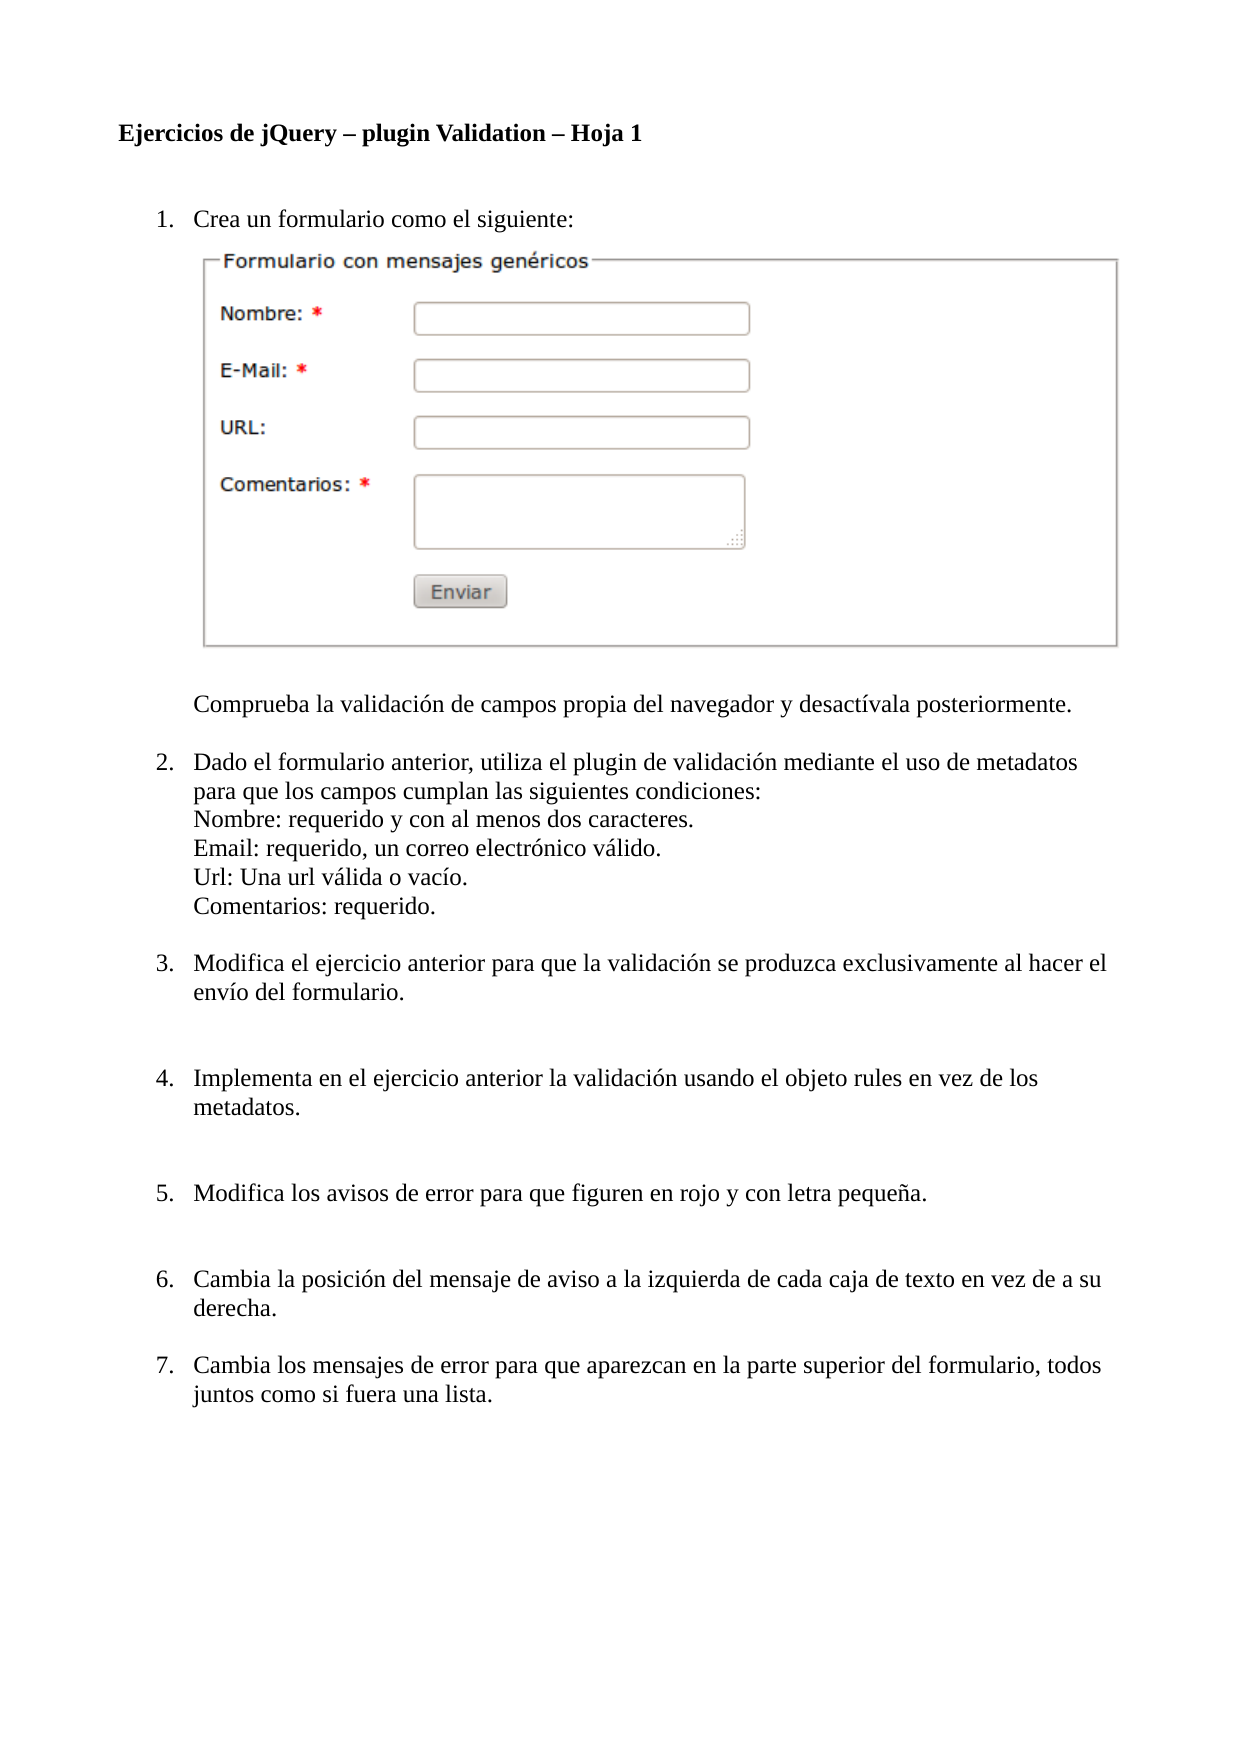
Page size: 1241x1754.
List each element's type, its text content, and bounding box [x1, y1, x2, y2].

list Implementa en el ejercicio anterior la validación usando el objeto rules en vez de los metadatos. [156, 1063, 1122, 1120]
text Ejercicios de jQuery – plugin Validation – Hoja 1 [118, 118, 1122, 147]
list Cambia la posición del mensaje de aviso a la izquierda de cada caja de texto en vez de a su derecha. [156, 1264, 1122, 1322]
list Modifica el ejercicio anterior para que la validación se produzca exclusivamente al hacer el envío del formulario. [156, 948, 1122, 1006]
list Cambia los mensajes de error para que aparezcan en la parte superior del formulario, todos juntos como si fuera una lista. [156, 1350, 1122, 1408]
list Nombre: requerido y con al menos dos caracteres. [156, 804, 1122, 833]
picture [188, 242, 1193, 690]
list Modifica los avisos de error para que figuren en rojo y con letra pequeña. [156, 1178, 1122, 1207]
list Crea un formulario como el siguiente: [156, 204, 1122, 233]
list Email: requerido, un correo electrónico válido. [156, 833, 1122, 862]
list Comprueba la validación de campos propia del navegador y desactívala posteriormente. [156, 233, 1122, 718]
list Comentarios: requerido. [156, 891, 1122, 919]
list Url: Una url válida o vacío. [156, 862, 1122, 891]
list Dado el formulario anterior, utiliza el plugin de validación mediante el uso de metadatos para que los campos cumplan las siguientes condiciones: [156, 747, 1122, 804]
